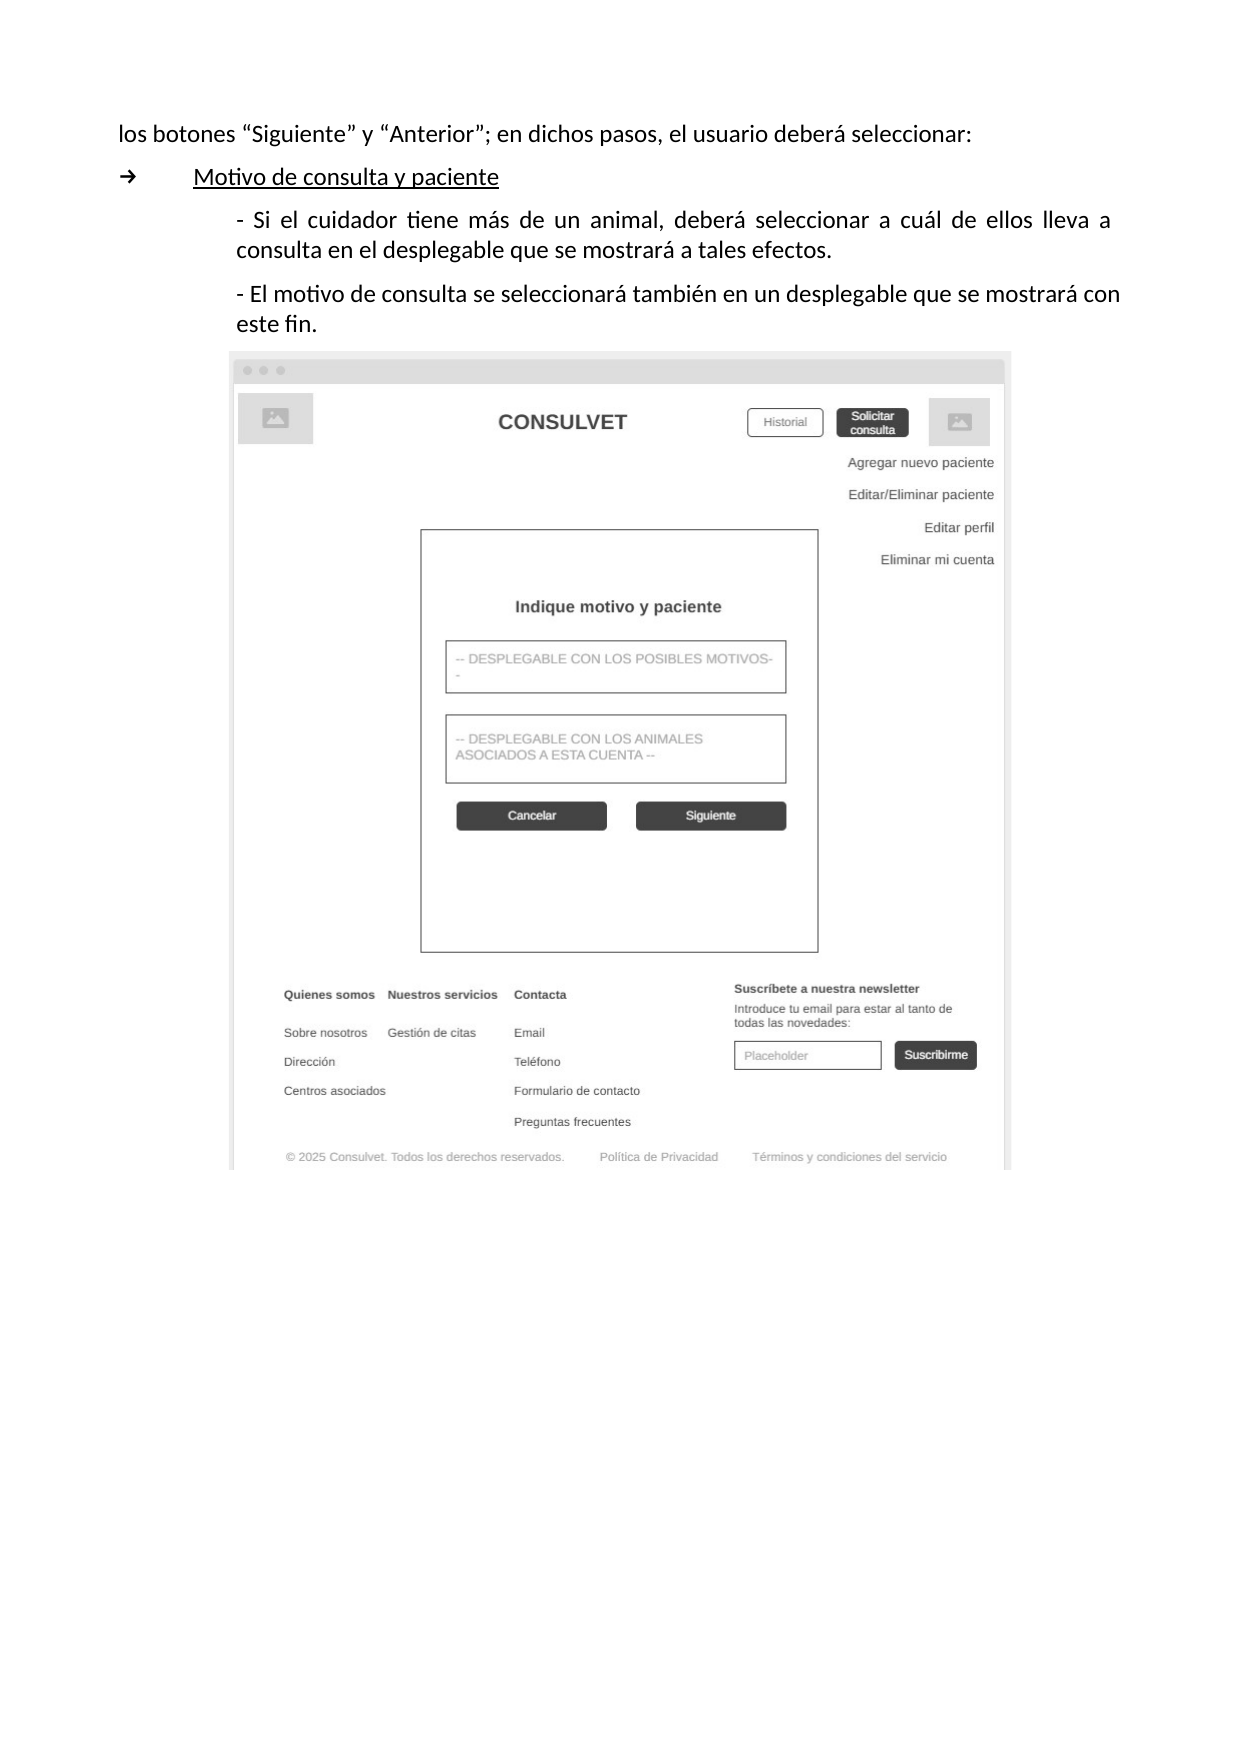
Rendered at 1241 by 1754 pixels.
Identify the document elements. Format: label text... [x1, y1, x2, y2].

list - Si el cuidador tiene más de un animal, deberá seleccionar a cuál de ellos lleva a consulta en el desplegable que se mostrará a tales efectos. [118, 204, 1122, 265]
picture [228, 351, 1012, 1170]
list - El motivo de consulta se seleccionará también en un desplegable que se mostrará con este fin. [118, 278, 1122, 339]
list Motivo de consulta y paciente [118, 161, 1122, 192]
list los botones “Siguiente” y “Anterior”; en dichos pasos, el usuario deberá seleccionar: [118, 118, 1122, 149]
